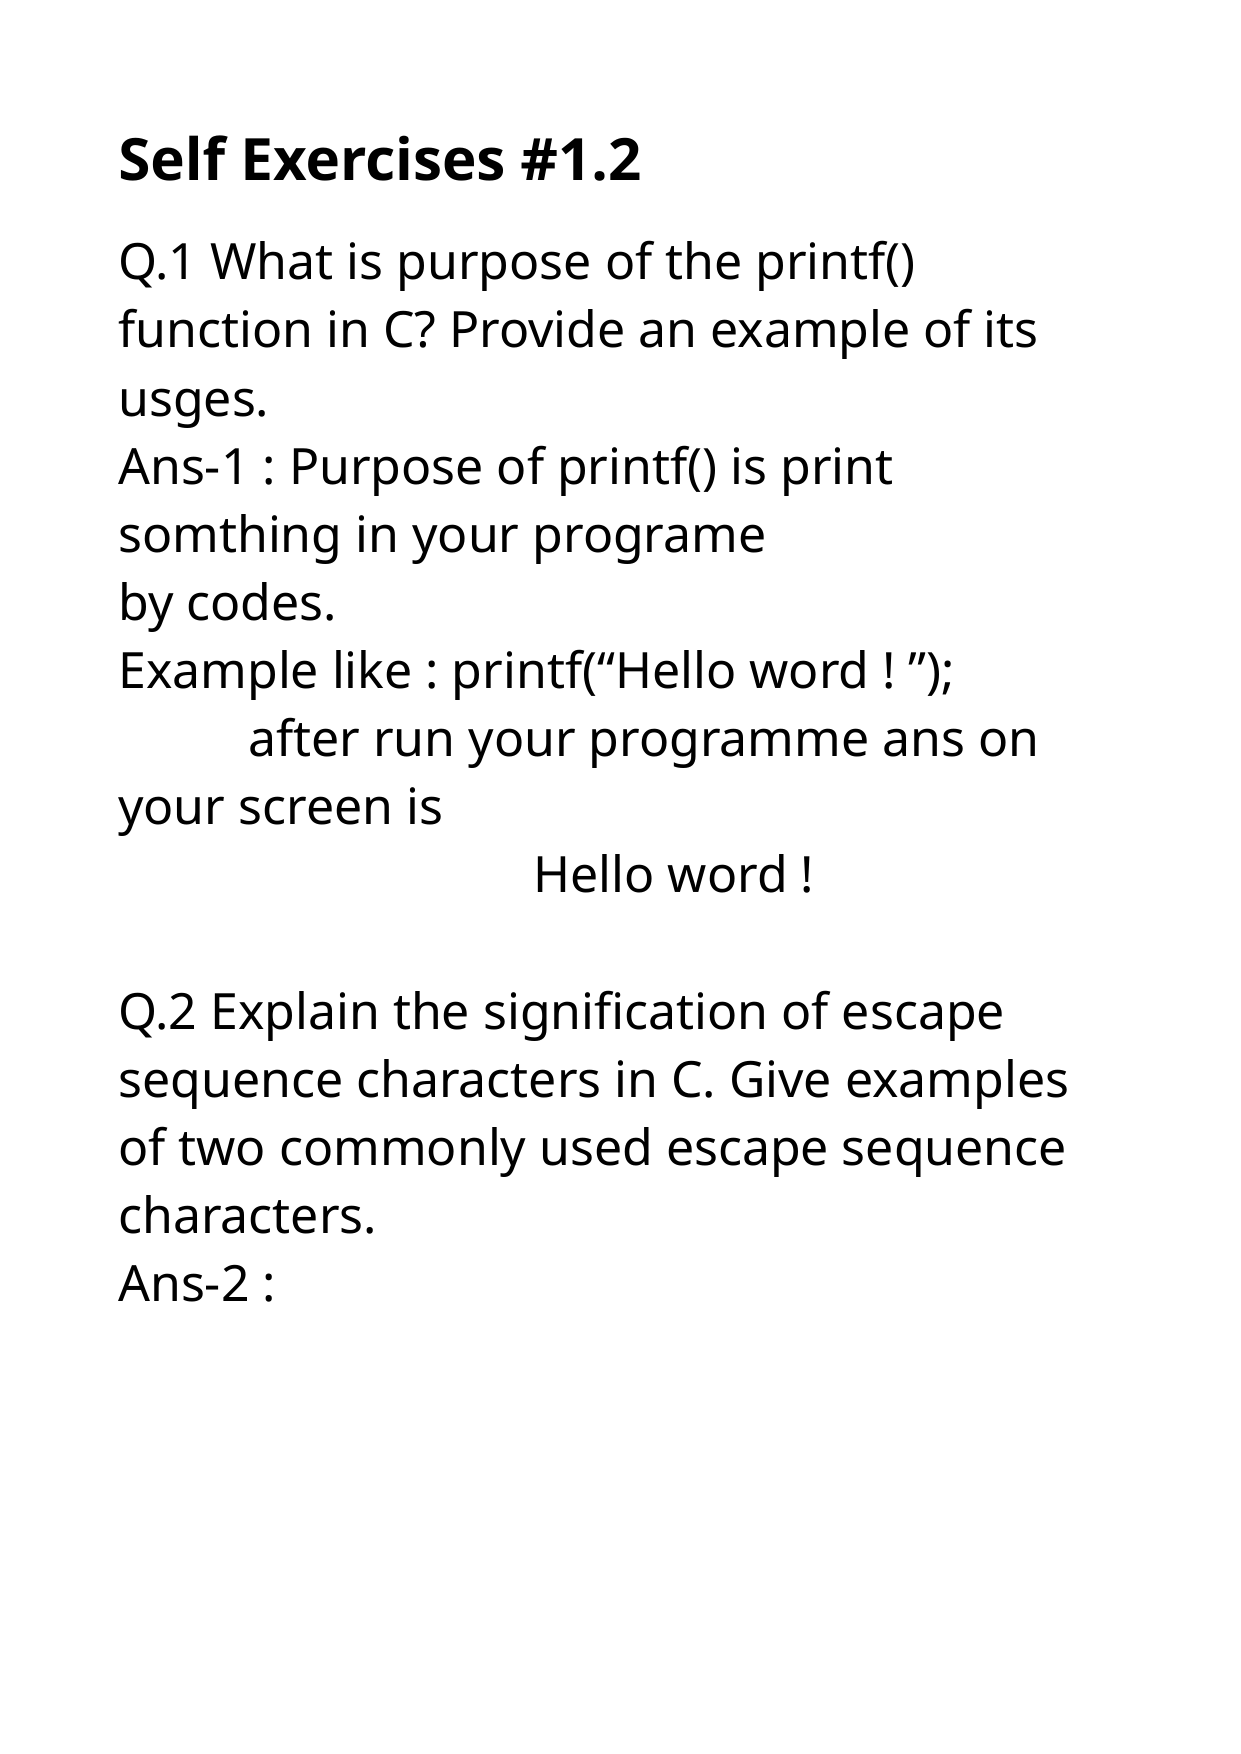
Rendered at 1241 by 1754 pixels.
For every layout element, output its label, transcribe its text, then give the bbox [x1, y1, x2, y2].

text Ans-1 : Purpose of printf() is print somthing in your programe [118, 431, 1122, 567]
text Example like : printf(“Hello word ! ”); [118, 635, 1122, 703]
text Ans-2 : [118, 1248, 1122, 1316]
text Q.2 Explain the signification of escape sequence characters in C. Give examples of two commonly used escape sequence characters. [118, 976, 1122, 1248]
text Self Exercises #1.2 [118, 118, 1122, 198]
text Q.1 What is purpose of the printf() function in C? Provide an example of its usges. [118, 226, 1122, 431]
text by codes. [118, 567, 1122, 635]
text Hello word ! [118, 839, 1122, 908]
text after run your programme ans on your screen is [118, 703, 1122, 839]
